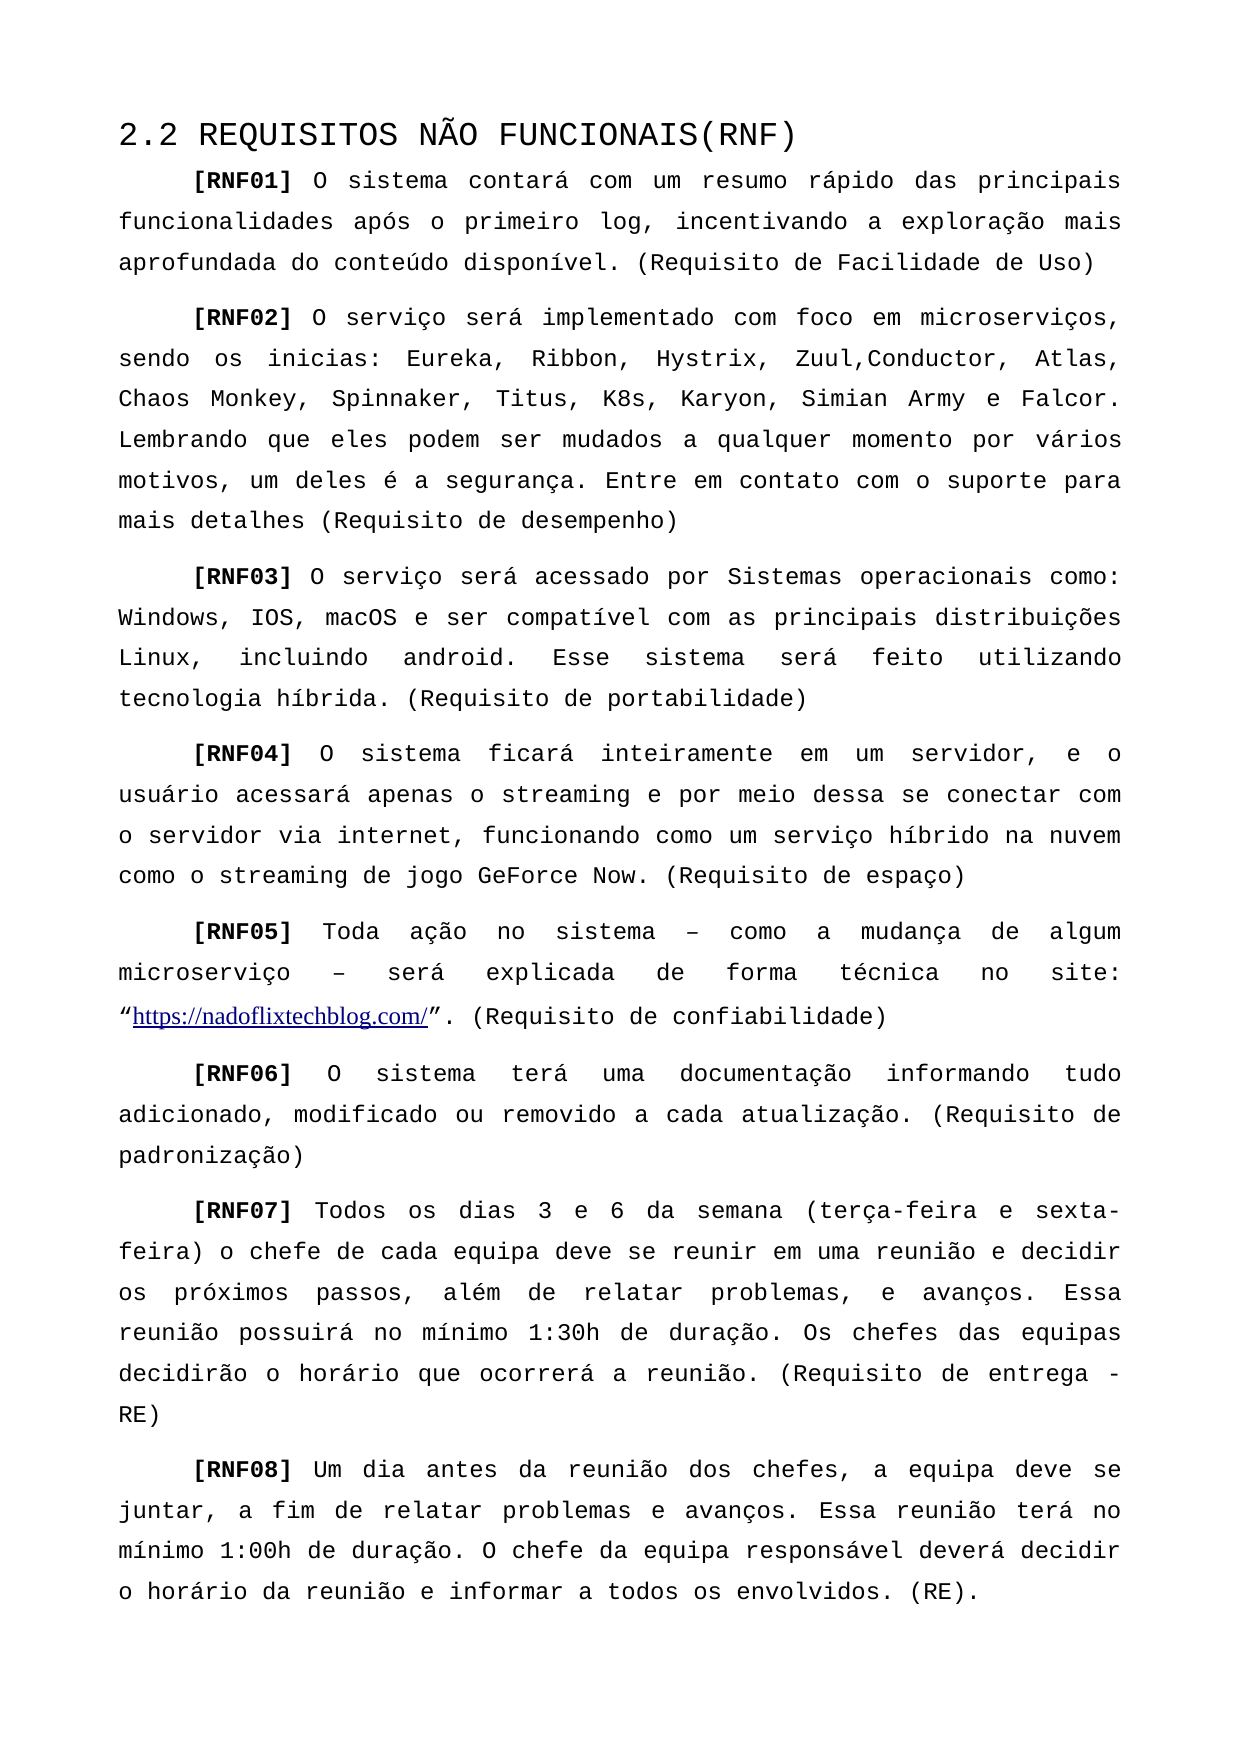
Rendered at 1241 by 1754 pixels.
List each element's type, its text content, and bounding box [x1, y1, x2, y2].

text [RNF05] Toda ação no sistema – como a mudança de algum microserviço – será explicada de forma técnica no site: “https://nadoflixtechblog.com/”. (Requisito de confiabilidade) [118, 919, 1122, 1032]
text [RNF08] Um dia antes da reunião dos chefes, a equipa deve se juntar, a fim de relatar problemas e avanços. Essa reunião terá no mínimo 1:00h de duração. O chefe da equipa responsável deverá decidir o horário da reunião e informar a todos os envolvidos. (RE). [118, 1457, 1122, 1607]
text [RNF03] O serviço será acessado por Sistemas operacionais como: Windows, IOS, macOS e ser compatível com as principais distribuições Linux, incluindo android. Esse sistema será feito utilizando tecnologia híbrida. (Requisito de portabilidade) [118, 564, 1122, 713]
text [RNF04] O sistema ficará inteiramente em um servidor, e o usuário acessará apenas o streaming e por meio dessa se conectar com o servidor via internet, funcionando como um serviço híbrido na nuvem como o streaming de jogo GeForce Now. (Requisito de espaço) [118, 742, 1122, 891]
text [RNF07] Todos os dias 3 e 6 da semana (terça-feira e sexta-feira) o chefe de cada equipa deve se reunir em uma reunião e decidir os próximos passos, além de relatar problemas, e avanços. Essa reunião possuirá no mínimo 1:30h de duração. Os chefes das equipas decidirão o horário que ocorrerá a reunião. (Requisito de entrega - RE) [118, 1198, 1122, 1429]
text [RNF01] O sistema contará com um resumo rápido das principais funcionalidades após o primeiro log, incentivando a exploração mais aprofundada do conteúdo disponível. (Requisito de Facilidade de Uso) [118, 168, 1122, 277]
subtitle 2.2 REQUISITOS NÃO FUNCIONAIS(RNF) [118, 118, 1122, 156]
text [RNF06] O sistema terá uma documentação informando tudo adicionado, modificado ou removido a cada atualização. (Requisito de padronização) [118, 1062, 1122, 1170]
text [RNF02] O serviço será implementado com foco em microserviços, sendo os inicias: Eureka, Ribbon, Hystrix, Zuul,Conductor, Atlas, Chaos Monkey, Spinnaker, Titus, K8s, Karyon, Simian Army e Falcor. Lembrando que eles podem ser mudados a qualquer momento por vários motivos, um deles é a segurança. Entre em contato com o suporte para mais detalhes (Requisito de desempenho) [118, 305, 1122, 536]
